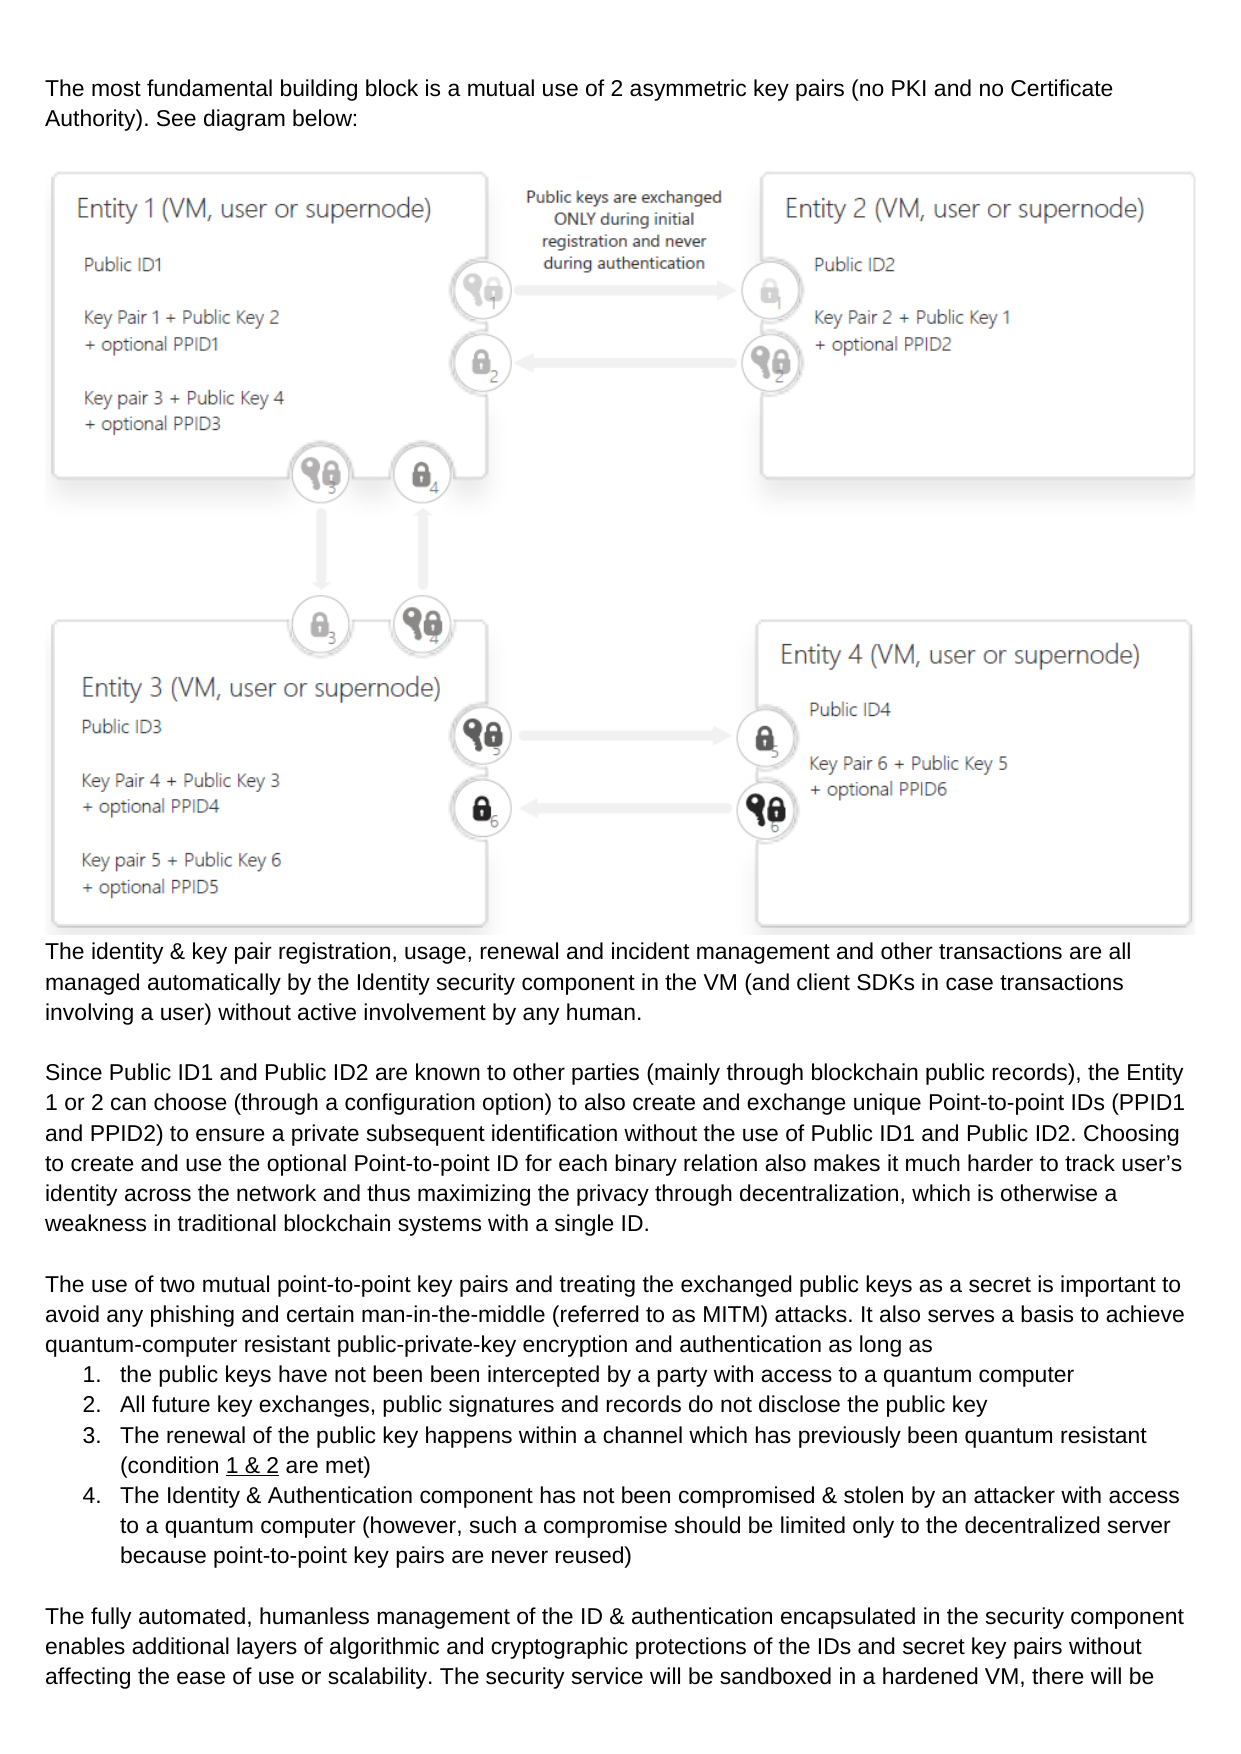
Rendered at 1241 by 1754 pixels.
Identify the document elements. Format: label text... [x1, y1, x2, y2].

picture [45, 165, 1196, 935]
list the public keys have not been been intercepted by a party with access to a quantum computer [82, 1361, 1195, 1388]
list The Identity & Authentication component has not been compromised & stolen by an attacker with access to a quantum computer (however, such a compromise should be limited only to the decentralized server because point-to-point key pairs are never reused) [82, 1482, 1195, 1569]
text The identity & key pair registration, usage, renewal and incident management and other transactions are all managed automatically by the Identity security component in the VM (and client SDKs in case transactions involving a user) without active involvement by any human. [45, 938, 1195, 1025]
text The fully automated, humanless management of the ID & authentication encapsulated in the security component enables additional layers of algorithmic and cryptographic protections of the IDs and secret key pairs without affecting the ease of use or scalability. The security service will be sandboxed in a hardened VM, there will be [45, 1603, 1195, 1690]
text The use of two mutual point-to-point key pairs and treating the exchanged public keys as a secret is important to avoid any phishing and certain man-in-the-middle (referred to as MITM) attacks. It also serves a basis to achieve quantum-computer resistant public-private-key encryption and authentication as long as [45, 1271, 1195, 1357]
list All future key exchanges, public signatures and records do not disclose the public key [82, 1391, 1195, 1418]
list The renewal of the public key happens within a channel which has previously been quantum resistant (condition 1 & 2 are met) [82, 1422, 1195, 1478]
text Since Public ID1 and Public ID2 are known to other parties (mainly through blockchain public records), the Entity 1 or 2 can choose (through a configuration option) to also create and exchange unique Point-to-point IDs (PPID1 and PPID2) to ensure a private subsequent identification without the use of Public ID1 and Public ID2. Choosing to create and use the optional Point-to-point ID for each binary relation also makes it much harder to track user’s identity across the network and thus maximizing the privacy through decentralization, which is otherwise a weakness in traditional blockchain systems with a single ID. [45, 1059, 1195, 1237]
text The most fundamental building block is a mutual use of 2 asymmetric key pairs (no PKI and no Certificate Authority). See diagram below: [45, 75, 1195, 132]
